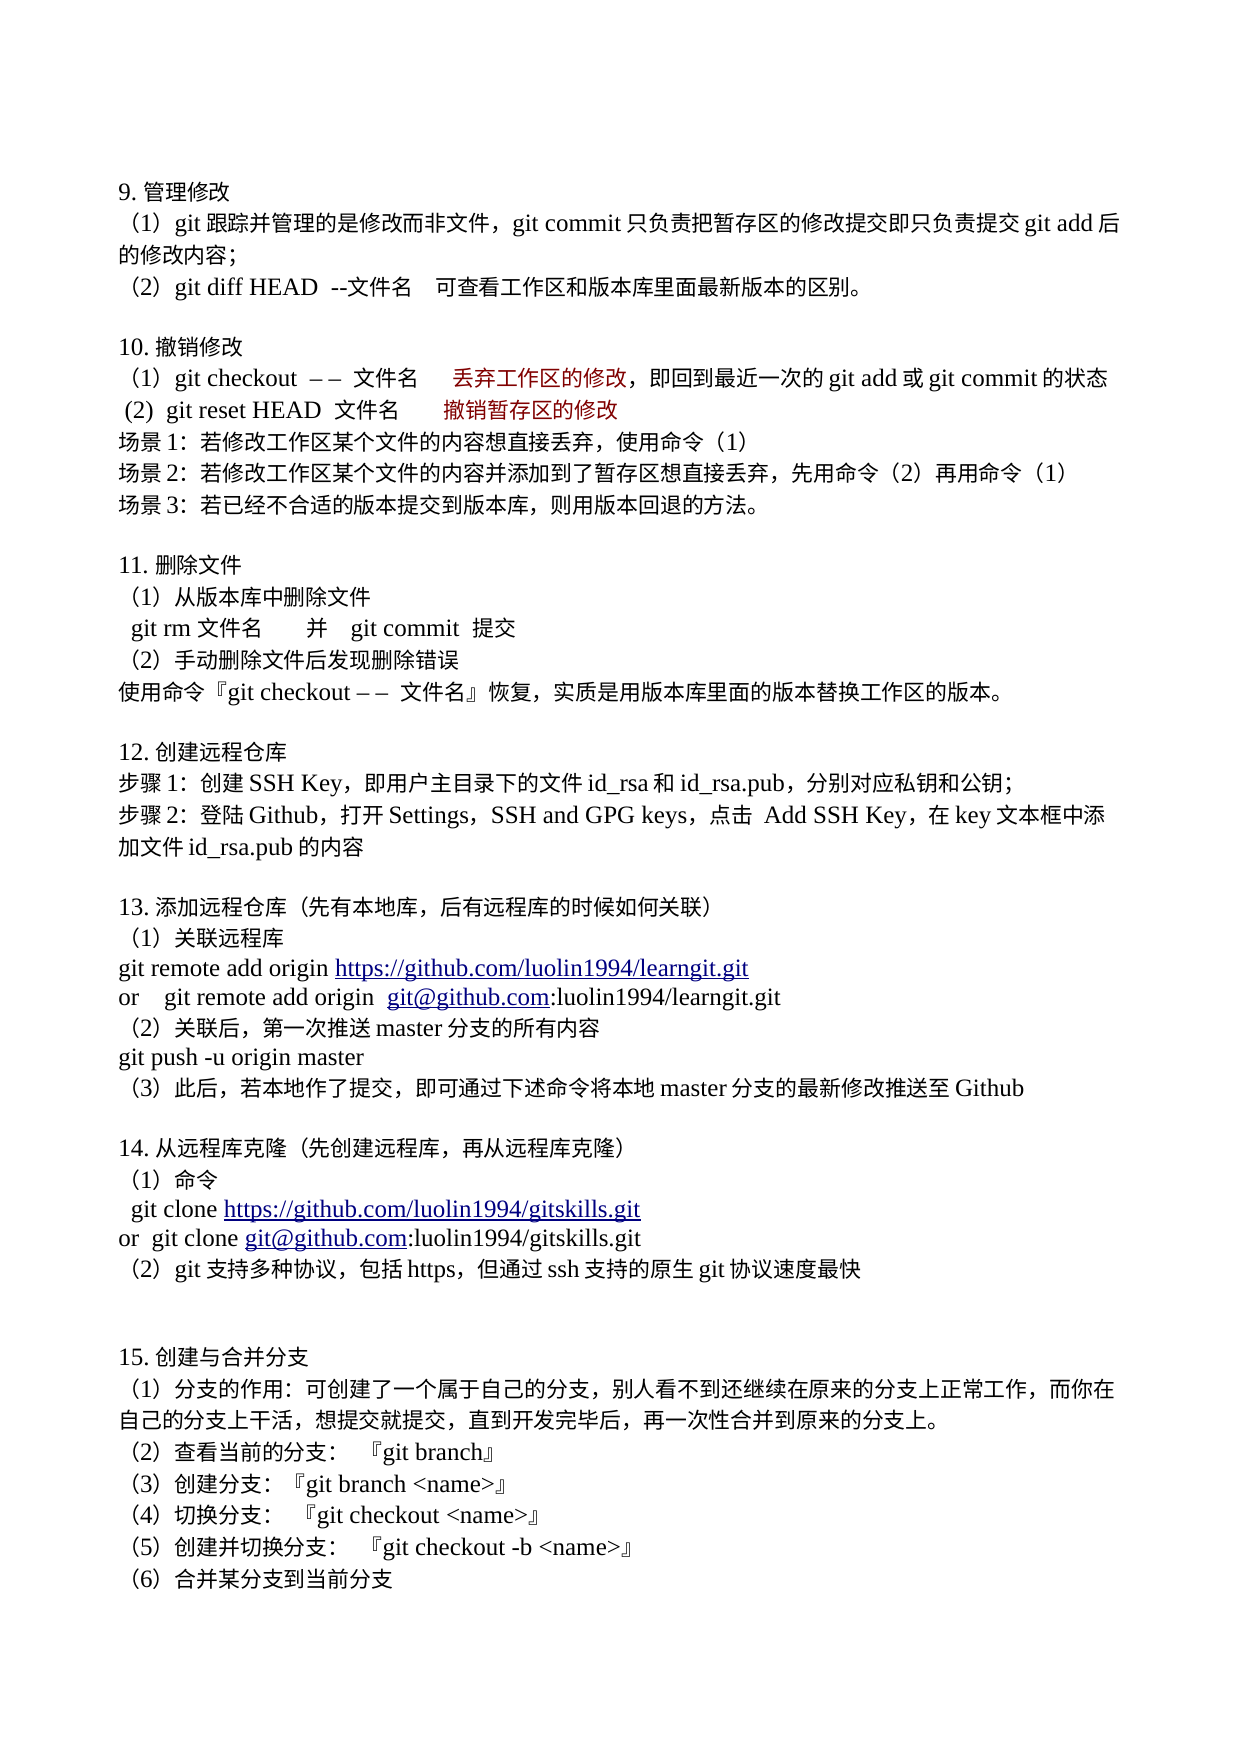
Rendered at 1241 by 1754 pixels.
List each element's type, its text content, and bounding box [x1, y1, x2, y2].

text 场景3：若已经不合适的版本提交到版本库，则用版本回退的方法。 [118, 488, 1122, 520]
text （1）从版本库中删除文件 [118, 580, 1122, 611]
text 9. 管理修改 [118, 175, 1122, 206]
text （1）git跟踪并管理的是修改而非文件，git commit只负责把暂存区的修改提交即只负责提交git add后的修改内容； [118, 206, 1122, 270]
text （5）创建并切换分支： 『git checkout -b <name>』 [118, 1530, 1122, 1562]
text （6）合并某分支到当前分支 [118, 1562, 1122, 1593]
text （1）git checkout – – 文件名 丢弃工作区的修改，即回到最近一次的git add或git commit的状态 [118, 361, 1122, 393]
text git push -u origin master [118, 1042, 1122, 1071]
text （2）关联后，第一次推送master分支的所有内容 [118, 1011, 1122, 1042]
text (2) git reset HEAD 文件名 撤销暂存区的修改 [118, 393, 1122, 425]
text or git remote add origin git@github.com:luolin1994/learngit.git [118, 982, 1122, 1011]
text 场景1：若修改工作区某个文件的内容想直接丢弃，使用命令（1） [118, 425, 1122, 456]
text （2）手动删除文件后发现删除错误 [118, 643, 1122, 675]
text or git clone git@github.com:luolin1994/gitskills.git [118, 1223, 1122, 1252]
text 12. 创建远程仓库 [118, 735, 1122, 766]
text 14. 从远程库克隆（先创建远程库，再从远程库克隆） [118, 1131, 1122, 1163]
text git remote add origin https://github.com/luolin1994/learngit.git [118, 953, 1122, 982]
text （2）查看当前的分支： 『git branch』 [118, 1435, 1122, 1467]
text （4）切换分支： 『git checkout <name>』 [118, 1498, 1122, 1530]
text 11. 删除文件 [118, 548, 1122, 580]
text （1）分支的作用：可创建了一个属于自己的分支，别人看不到还继续在原来的分支上正常工作，而你在自己的分支上干活，想提交就提交，直到开发完毕后，再一次性合并到原来的分支上。 [118, 1372, 1122, 1435]
text git rm 文件名 并 git commit 提交 [118, 611, 1122, 643]
text 步骤2：登陆Github，打开Settings，SSH and GPG keys，点击 Add SSH Key，在key文本框中添加文件id_rsa.pub的内容 [118, 798, 1122, 861]
text （2）git diff HEAD --文件名 可查看工作区和版本库里面最新版本的区别。 [118, 270, 1122, 301]
text （3）创建分支：『git branch <name>』 [118, 1467, 1122, 1498]
text 13. 添加远程仓库（先有本地库，后有远程库的时候如何关联） [118, 890, 1122, 921]
text 使用命令『git checkout – – 文件名』恢复，实质是用版本库里面的版本替换工作区的版本。 [118, 675, 1122, 706]
text git clone https://github.com/luolin1994/gitskills.git [118, 1194, 1122, 1223]
text （2）git支持多种协议，包括https，但通过ssh支持的原生git协议速度最快 [118, 1252, 1122, 1283]
text 10. 撤销修改 [118, 330, 1122, 361]
text 步骤1：创建SSH Key，即用户主目录下的文件id_rsa和id_rsa.pub，分别对应私钥和公钥； [118, 766, 1122, 798]
text （1）关联远程库 [118, 921, 1122, 953]
text （3）此后，若本地作了提交，即可通过下述命令将本地master分支的最新修改推送至Github [118, 1071, 1122, 1103]
text 场景2：若修改工作区某个文件的内容并添加到了暂存区想直接丢弃，先用命令（2）再用命令（1） [118, 456, 1122, 488]
text 15. 创建与合并分支 [118, 1340, 1122, 1372]
text （1）命令 [118, 1163, 1122, 1194]
